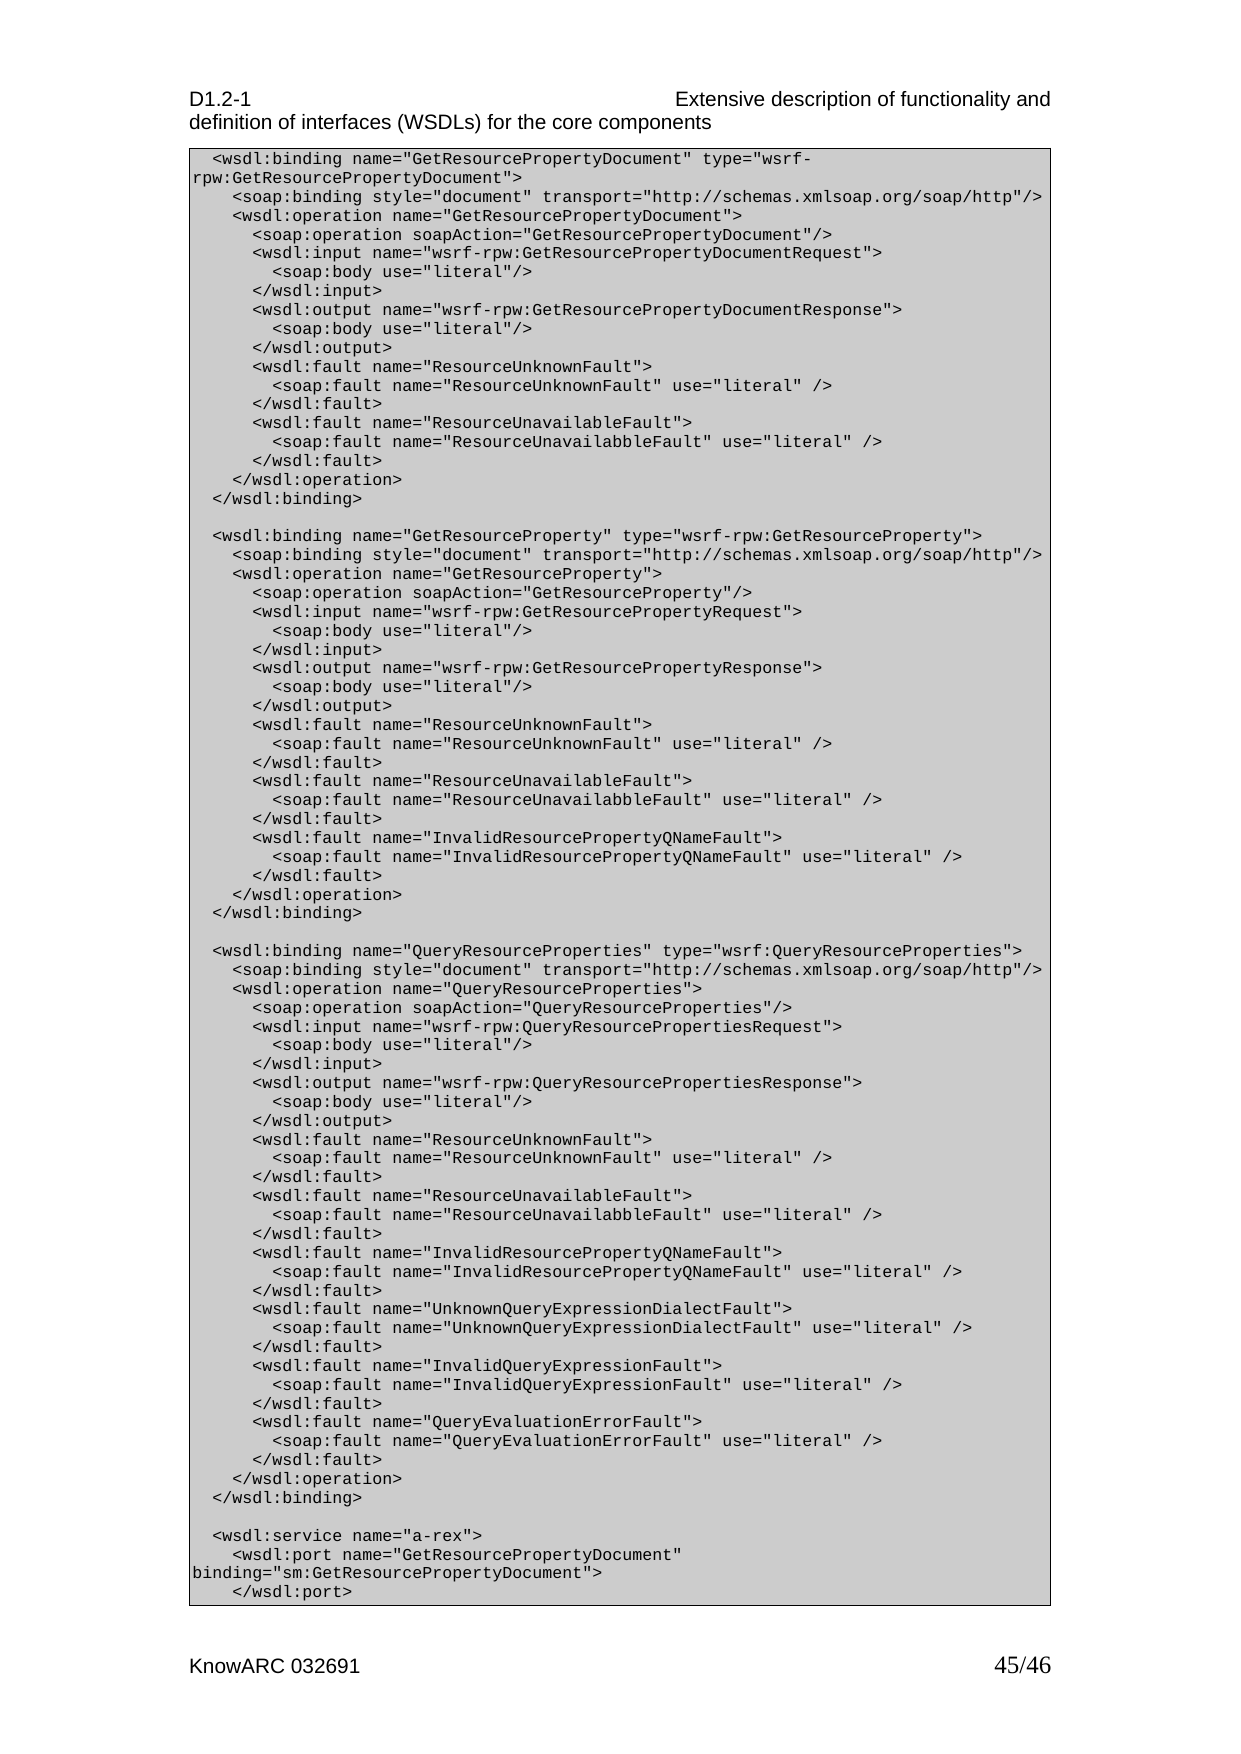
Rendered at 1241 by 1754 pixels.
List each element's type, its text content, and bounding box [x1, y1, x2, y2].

text </wsdl:fault> [190, 1222, 1050, 1241]
text <wsdl:output name="wsrf-rpw:GetResourcePropertyResponse"> [190, 657, 1050, 676]
text <soap:operation soapAction="QueryResourceProperties"/> [190, 996, 1050, 1015]
text <soap:body use="literal"/> [190, 261, 1050, 280]
text </wsdl:fault> [190, 1449, 1050, 1467]
text <wsdl:fault name="InvalidQueryExpressionFault"> [190, 1354, 1050, 1373]
text <wsdl:fault name="InvalidResourcePropertyQNameFault"> [190, 826, 1050, 845]
text <wsdl:fault name="ResourceUnknownFault"> [190, 1128, 1050, 1147]
text <wsdl:binding name="GetResourceProperty" type="wsrf-rpw:GetResourceProperty"> [190, 525, 1050, 544]
text </wsdl:fault> [190, 1392, 1050, 1411]
text <wsdl:service name="a-rex"> [190, 1524, 1050, 1543]
text <soap:binding style="document" transport="http://schemas.xmlsoap.org/soap/http"/> [190, 958, 1050, 977]
text <wsdl:fault name="QueryEvaluationErrorFault"> [190, 1411, 1050, 1430]
text </wsdl:operation> [190, 468, 1050, 487]
text </wsdl:input> [190, 638, 1050, 657]
text <wsdl:fault name="ResourceUnknownFault"> [190, 713, 1050, 732]
text <wsdl:input name="wsrf-rpw:GetResourcePropertyDocumentRequest"> [190, 242, 1050, 261]
text </wsdl:fault> [190, 1166, 1050, 1185]
text </wsdl:fault> [190, 1279, 1050, 1298]
text <soap:fault name="ResourceUnknownFault" use="literal" /> [190, 732, 1050, 751]
text <soap:body use="literal"/> [190, 1090, 1050, 1109]
text </wsdl:binding> [190, 902, 1050, 921]
text </wsdl:operation> [190, 1467, 1050, 1486]
text </wsdl:input> [190, 280, 1050, 298]
text <soap:fault name="QueryEvaluationErrorFault" use="literal" /> [190, 1430, 1050, 1449]
text <soap:fault name="ResourceUnknownFault" use="literal" /> [190, 374, 1050, 393]
text </wsdl:fault> [190, 751, 1050, 770]
text <wsdl:fault name="ResourceUnknownFault"> [190, 355, 1050, 374]
text <soap:body use="literal"/> [190, 1034, 1050, 1053]
text </wsdl:operation> [190, 883, 1050, 902]
text <wsdl:input name="wsrf-rpw:GetResourcePropertyRequest"> [190, 600, 1050, 619]
text <soap:fault name="ResourceUnavailabbleFault" use="literal" /> [190, 431, 1050, 449]
text <soap:fault name="InvalidResourcePropertyQNameFault" use="literal" /> [190, 1260, 1050, 1279]
text </wsdl:fault> [190, 393, 1050, 412]
text <wsdl:operation name="GetResourcePropertyDocument"> [190, 204, 1050, 223]
text <soap:binding style="document" transport="http://schemas.xmlsoap.org/soap/http"/> [190, 544, 1050, 562]
text </wsdl:output> [190, 1109, 1050, 1128]
text <soap:body use="literal"/> [190, 619, 1050, 638]
text </wsdl:input> [190, 1053, 1050, 1072]
text <wsdl:fault name="InvalidResourcePropertyQNameFault"> [190, 1241, 1050, 1260]
text </wsdl:binding> [190, 487, 1050, 506]
text <soap:fault name="ResourceUnavailabbleFault" use="literal" /> [190, 1203, 1050, 1222]
text <wsdl:fault name="ResourceUnavailableFault"> [190, 770, 1050, 789]
text <wsdl:fault name="ResourceUnavailableFault"> [190, 412, 1050, 431]
text <wsdl:fault name="ResourceUnavailableFault"> [190, 1185, 1050, 1203]
text </wsdl:port> [190, 1581, 1050, 1605]
text <wsdl:input name="wsrf-rpw:QueryResourcePropertiesRequest"> [190, 1015, 1050, 1034]
text <wsdl:binding name="GetResourcePropertyDocument" type="wsrf-rpw:GetResourcePropertyDocument"> [190, 149, 1050, 185]
text <soap:binding style="document" transport="http://schemas.xmlsoap.org/soap/http"/> [190, 185, 1050, 204]
text <soap:fault name="ResourceUnknownFault" use="literal" /> [190, 1147, 1050, 1166]
text <wsdl:operation name="QueryResourceProperties"> [190, 977, 1050, 996]
text <wsdl:operation name="GetResourceProperty"> [190, 562, 1050, 581]
text <soap:fault name="ResourceUnavailabbleFault" use="literal" /> [190, 789, 1050, 808]
text </wsdl:output> [190, 694, 1050, 713]
text <soap:fault name="InvalidQueryExpressionFault" use="literal" /> [190, 1373, 1050, 1392]
text </wsdl:fault> [190, 864, 1050, 883]
text <soap:body use="literal"/> [190, 676, 1050, 694]
text <wsdl:port name="GetResourcePropertyDocument" binding="sm:GetResourcePropertyDocument"> [190, 1543, 1050, 1581]
text <wsdl:binding name="QueryResourceProperties" type="wsrf:QueryResourceProperties"> [190, 939, 1050, 958]
text <wsdl:output name="wsrf-rpw:GetResourcePropertyDocumentResponse"> [190, 298, 1050, 317]
text </wsdl:fault> [190, 449, 1050, 468]
text <soap:fault name="InvalidResourcePropertyQNameFault" use="literal" /> [190, 845, 1050, 864]
text </wsdl:fault> [190, 1336, 1050, 1354]
text <soap:operation soapAction="GetResourceProperty"/> [190, 581, 1050, 600]
text <soap:operation soapAction="GetResourcePropertyDocument"/> [190, 223, 1050, 242]
text </wsdl:fault> [190, 808, 1050, 826]
text </wsdl:binding> [190, 1486, 1050, 1505]
text <soap:body use="literal"/> [190, 317, 1050, 336]
text <wsdl:output name="wsrf-rpw:QueryResourcePropertiesResponse"> [190, 1072, 1050, 1090]
text </wsdl:output> [190, 336, 1050, 355]
text <soap:fault name="UnknownQueryExpressionDialectFault" use="literal" /> [190, 1317, 1050, 1336]
text <wsdl:fault name="UnknownQueryExpressionDialectFault"> [190, 1298, 1050, 1317]
